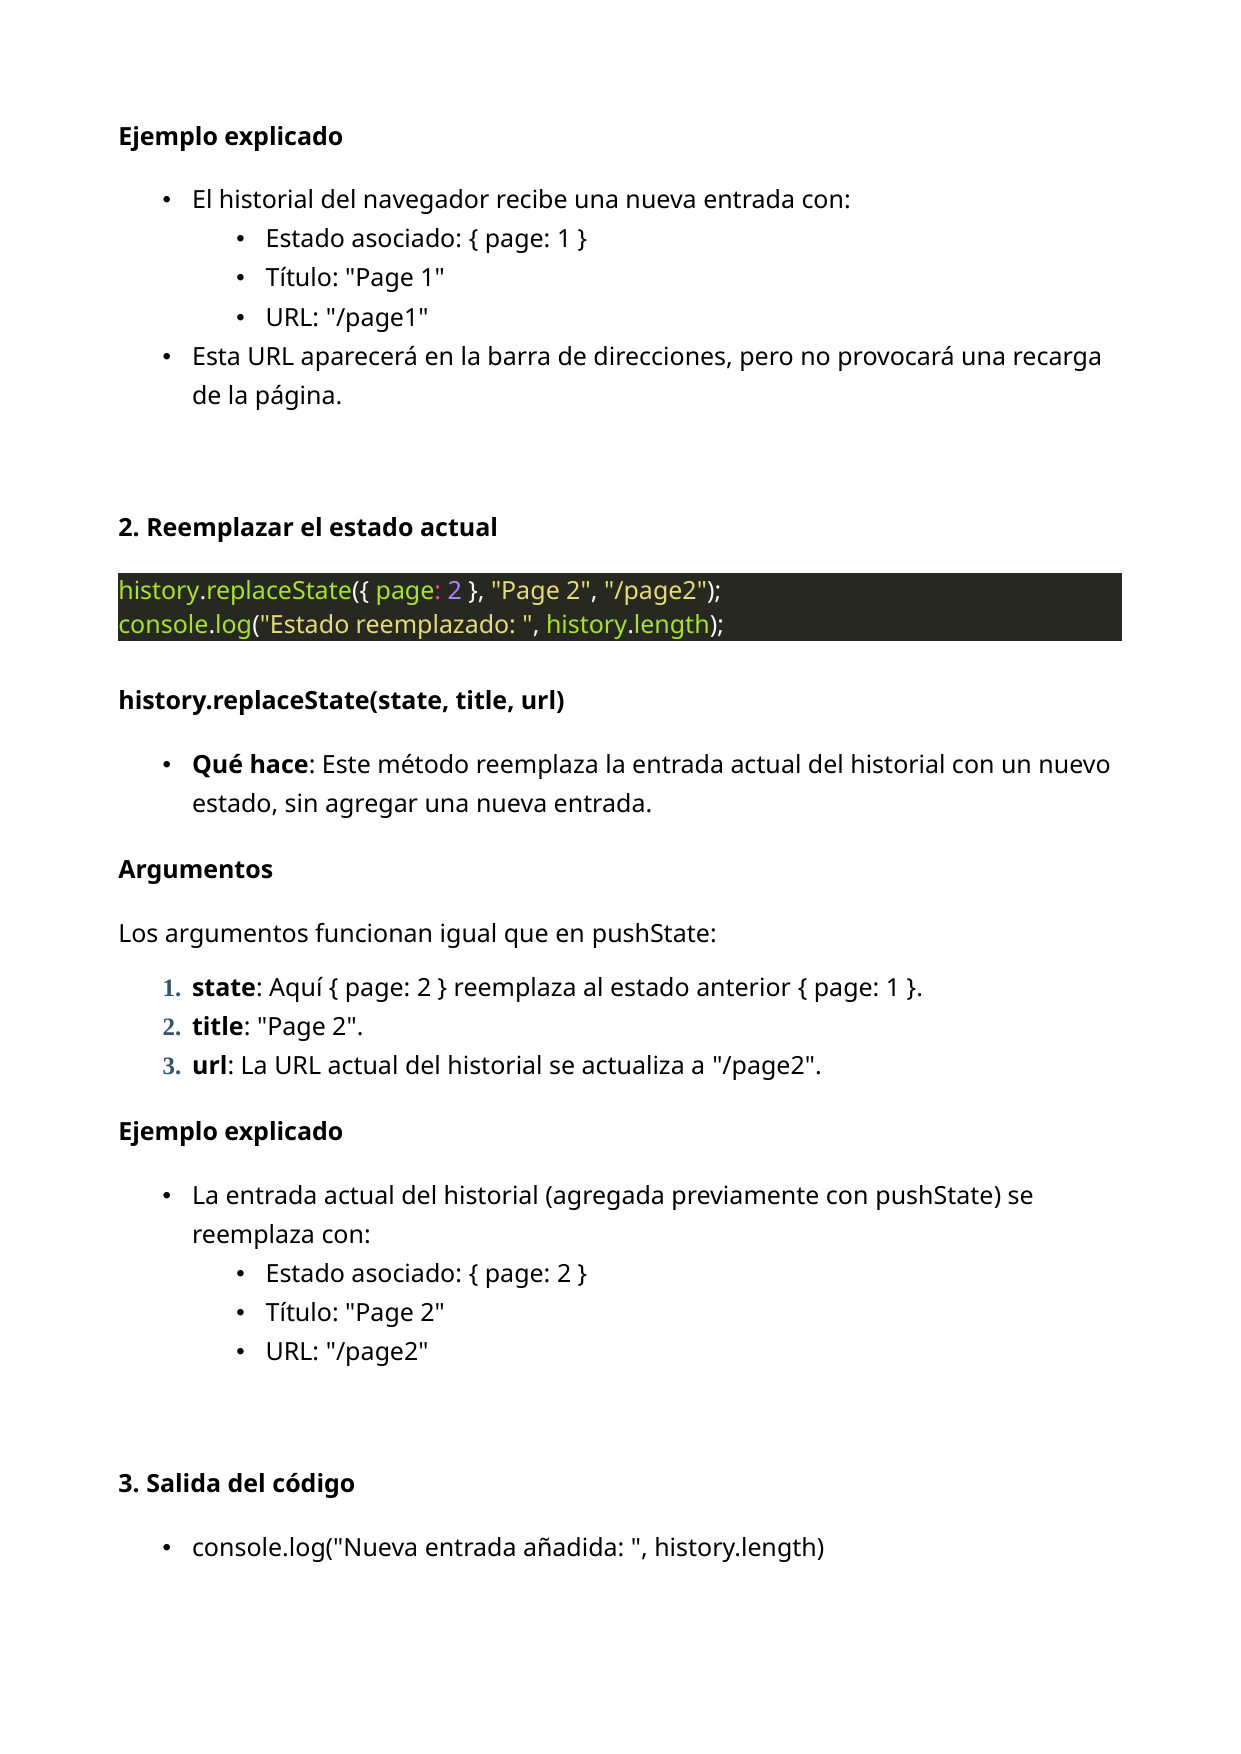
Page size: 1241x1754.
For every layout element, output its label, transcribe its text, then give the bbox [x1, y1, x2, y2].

text Los argumentos funcionan igual que en pushState: [118, 916, 1122, 949]
list state: Aquí { page: 2 } reemplaza al estado anterior { page: 1 }. [162, 969, 1122, 1003]
list Estado asociado: { page: 2 } [236, 1256, 1122, 1290]
list Esta URL aparecerá en la barra de direcciones, pero no provocará una recarga de la página. [162, 338, 1122, 412]
list URL: "/page1" [236, 299, 1122, 333]
list El historial del navegador recibe una nueva entrada con: [162, 182, 1122, 216]
list URL: "/page2" [236, 1334, 1122, 1368]
list title: "Page 2". [162, 1008, 1122, 1042]
list Título: "Page 1" [236, 260, 1122, 294]
list Qué hace: Este método reemplaza la entrada actual del historial con un nuevo estado, sin agregar una nueva entrada. [162, 747, 1122, 820]
list La entrada actual del historial (agregada previamente con pushState) se reemplaza con: [162, 1177, 1122, 1251]
list url: La URL actual del historial se actualiza a "/page2". [162, 1048, 1122, 1082]
subtitle history.replaceState(state, title, url) [118, 683, 1122, 717]
subtitle Ejemplo explicado [118, 1114, 1122, 1148]
subtitle Argumentos [118, 852, 1122, 886]
list Estado asociado: { page: 1 } [236, 221, 1122, 255]
subtitle Ejemplo explicado [118, 118, 1122, 152]
list console.log("Nueva entrada añadida: ", history.length) [162, 1529, 1122, 1563]
subtitle 2. Reemplazar el estado actual [118, 509, 1122, 543]
subtitle 3. Salida del código [118, 1466, 1122, 1500]
text console.log("Estado reemplazado: ", history.length); [118, 607, 1122, 641]
list Título: "Page 2" [236, 1295, 1122, 1329]
text history.replaceState({ page: 2 }, "Page 2", "/page2"); [118, 573, 1122, 607]
